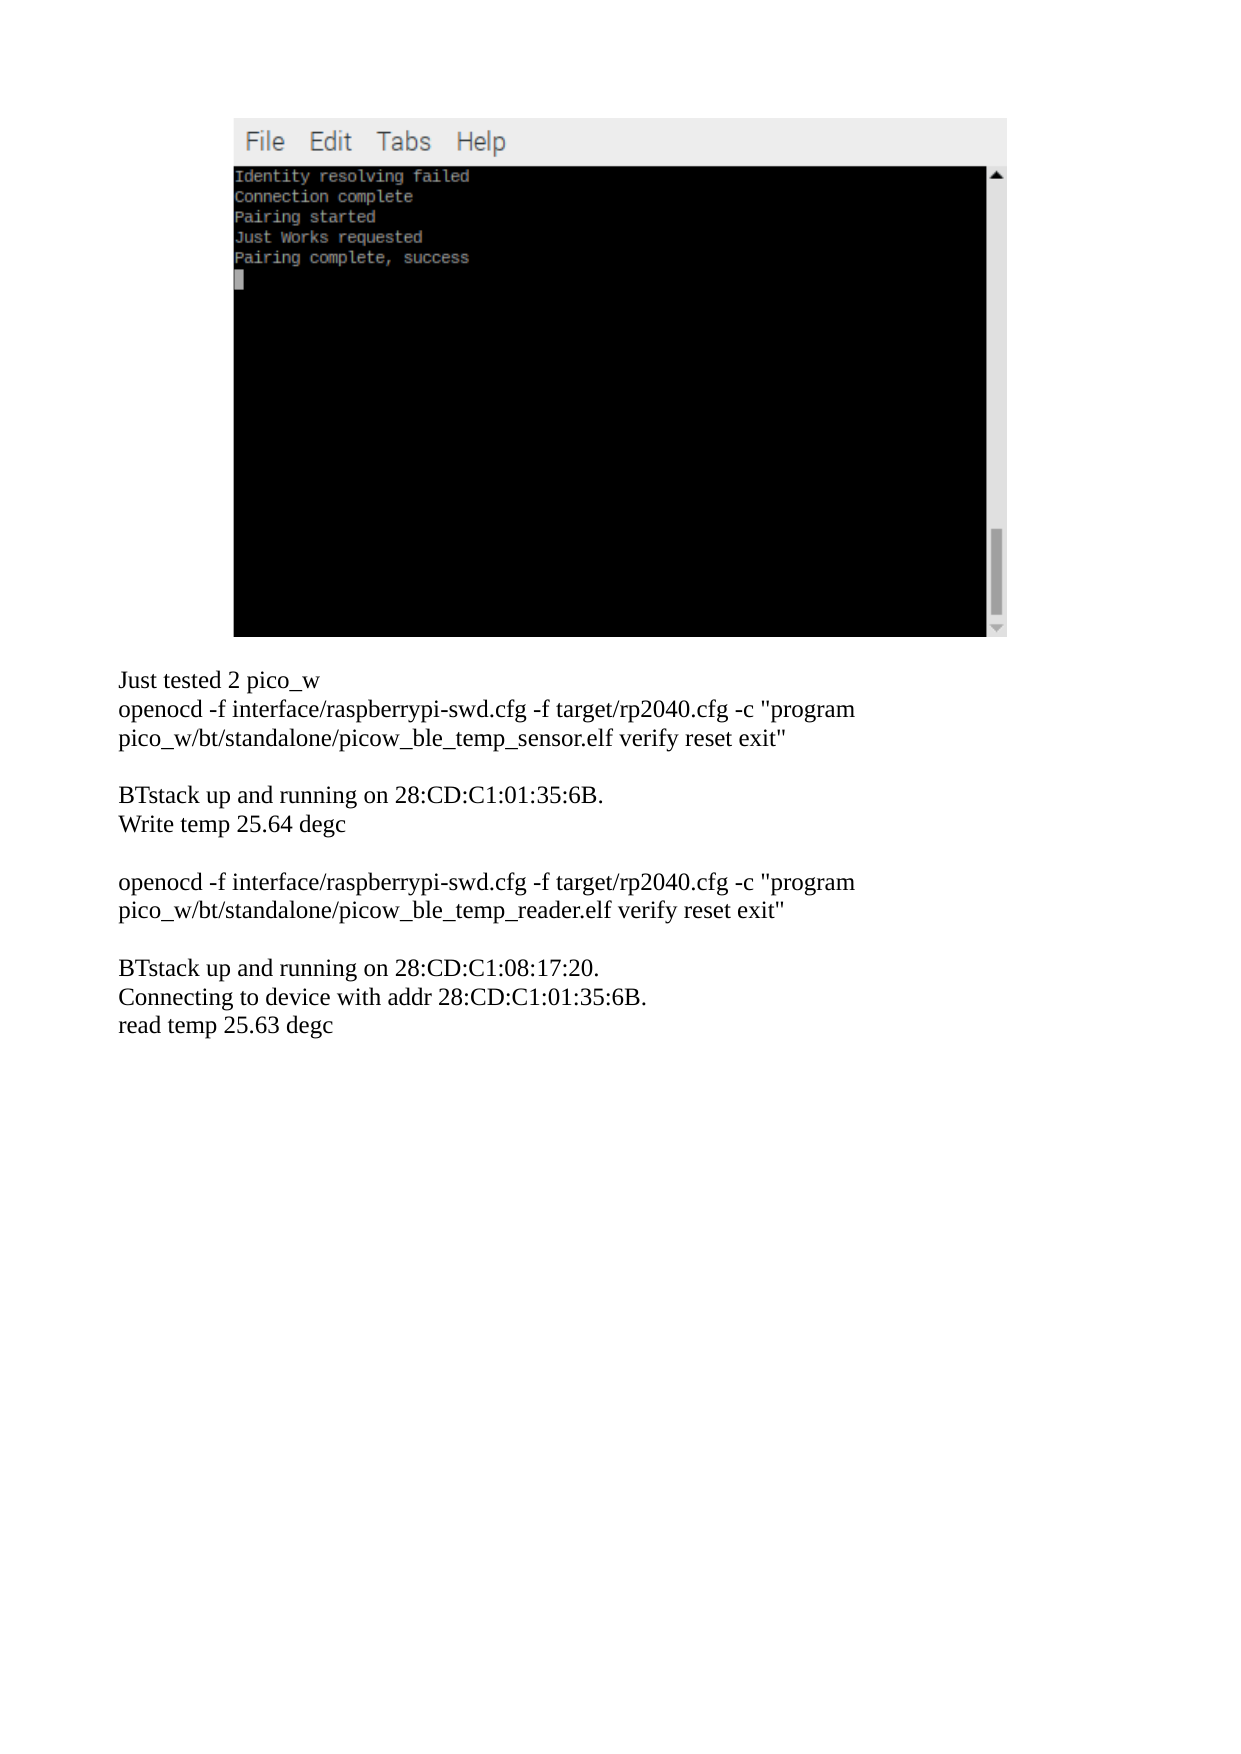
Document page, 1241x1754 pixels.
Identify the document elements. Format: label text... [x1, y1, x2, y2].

text BTstack up and running on 28:CD:C1:08:17:20. [118, 953, 1122, 982]
text Just tested 2 pico_w [118, 666, 1122, 694]
text openocd -f interface/raspberrypi-swd.cfg -f target/rp2040.cfg -c "program pico_w/bt/standalone/picow_ble_temp_sensor.elf verify reset exit" [118, 694, 1122, 752]
text read temp 25.63 degc [118, 1011, 1122, 1039]
picture [233, 118, 1007, 637]
text BTstack up and running on 28:CD:C1:01:35:6B. [118, 781, 1122, 809]
text Write temp 25.64 degc [118, 809, 1122, 838]
text openocd -f interface/raspberrypi-swd.cfg -f target/rp2040.cfg -c "program pico_w/bt/standalone/picow_ble_temp_reader.elf verify reset exit" [118, 867, 1122, 924]
text Connecting to device with addr 28:CD:C1:01:35:6B. [118, 982, 1122, 1011]
